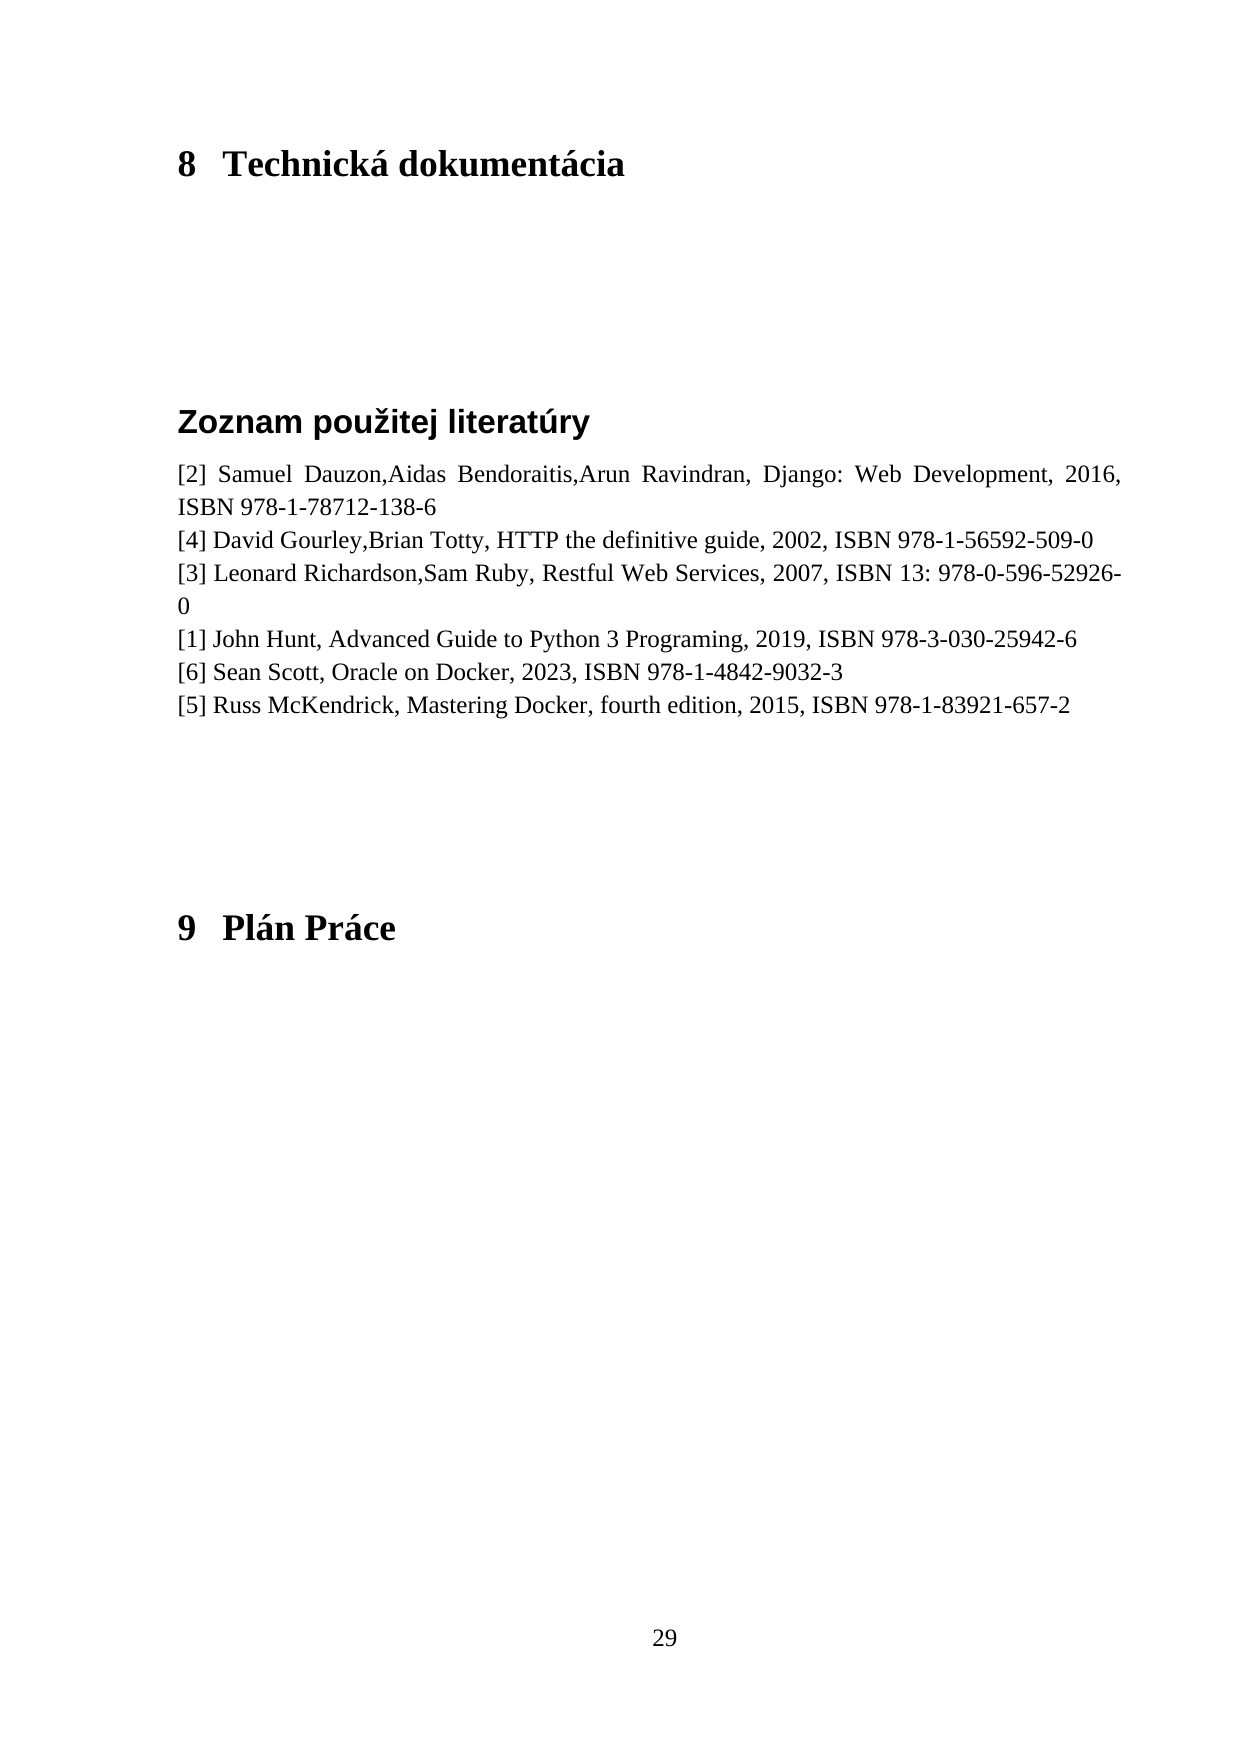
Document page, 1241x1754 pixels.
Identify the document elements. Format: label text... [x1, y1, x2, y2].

text [1] John Hunt, Advanced Guide to Python 3 Programing, 2019, ISBN 978-3-030-25942-6 [177, 624, 1122, 653]
subtitle Plán Práce [177, 905, 1122, 948]
text [5] Russ McKendrick, Mastering Docker, fourth edition, 2015, ISBN 978-1-83921-657-2 [177, 690, 1122, 719]
subtitle Zoznam použitej literatúry [177, 402, 1122, 441]
subtitle Technická dokumentácia [177, 142, 1122, 185]
text [4] David Gourley,Brian Totty, HTTP the definitive guide, 2002, ISBN 978-1-56592-509-0 [177, 525, 1122, 554]
text [2] Samuel Dauzon,Aidas Bendoraitis,Arun Ravindran, Django: Web Development, 2016, ISBN 978-1-78712-138-6 [177, 459, 1122, 521]
text [3] Leonard Richardson,Sam Ruby, Restful Web Services, 2007, ISBN 13: 978-0-596-52926-0 [177, 558, 1122, 620]
text [6] Sean Scott, Oracle on Docker, 2023, ISBN 978-1-4842-9032-3 [177, 657, 1122, 686]
